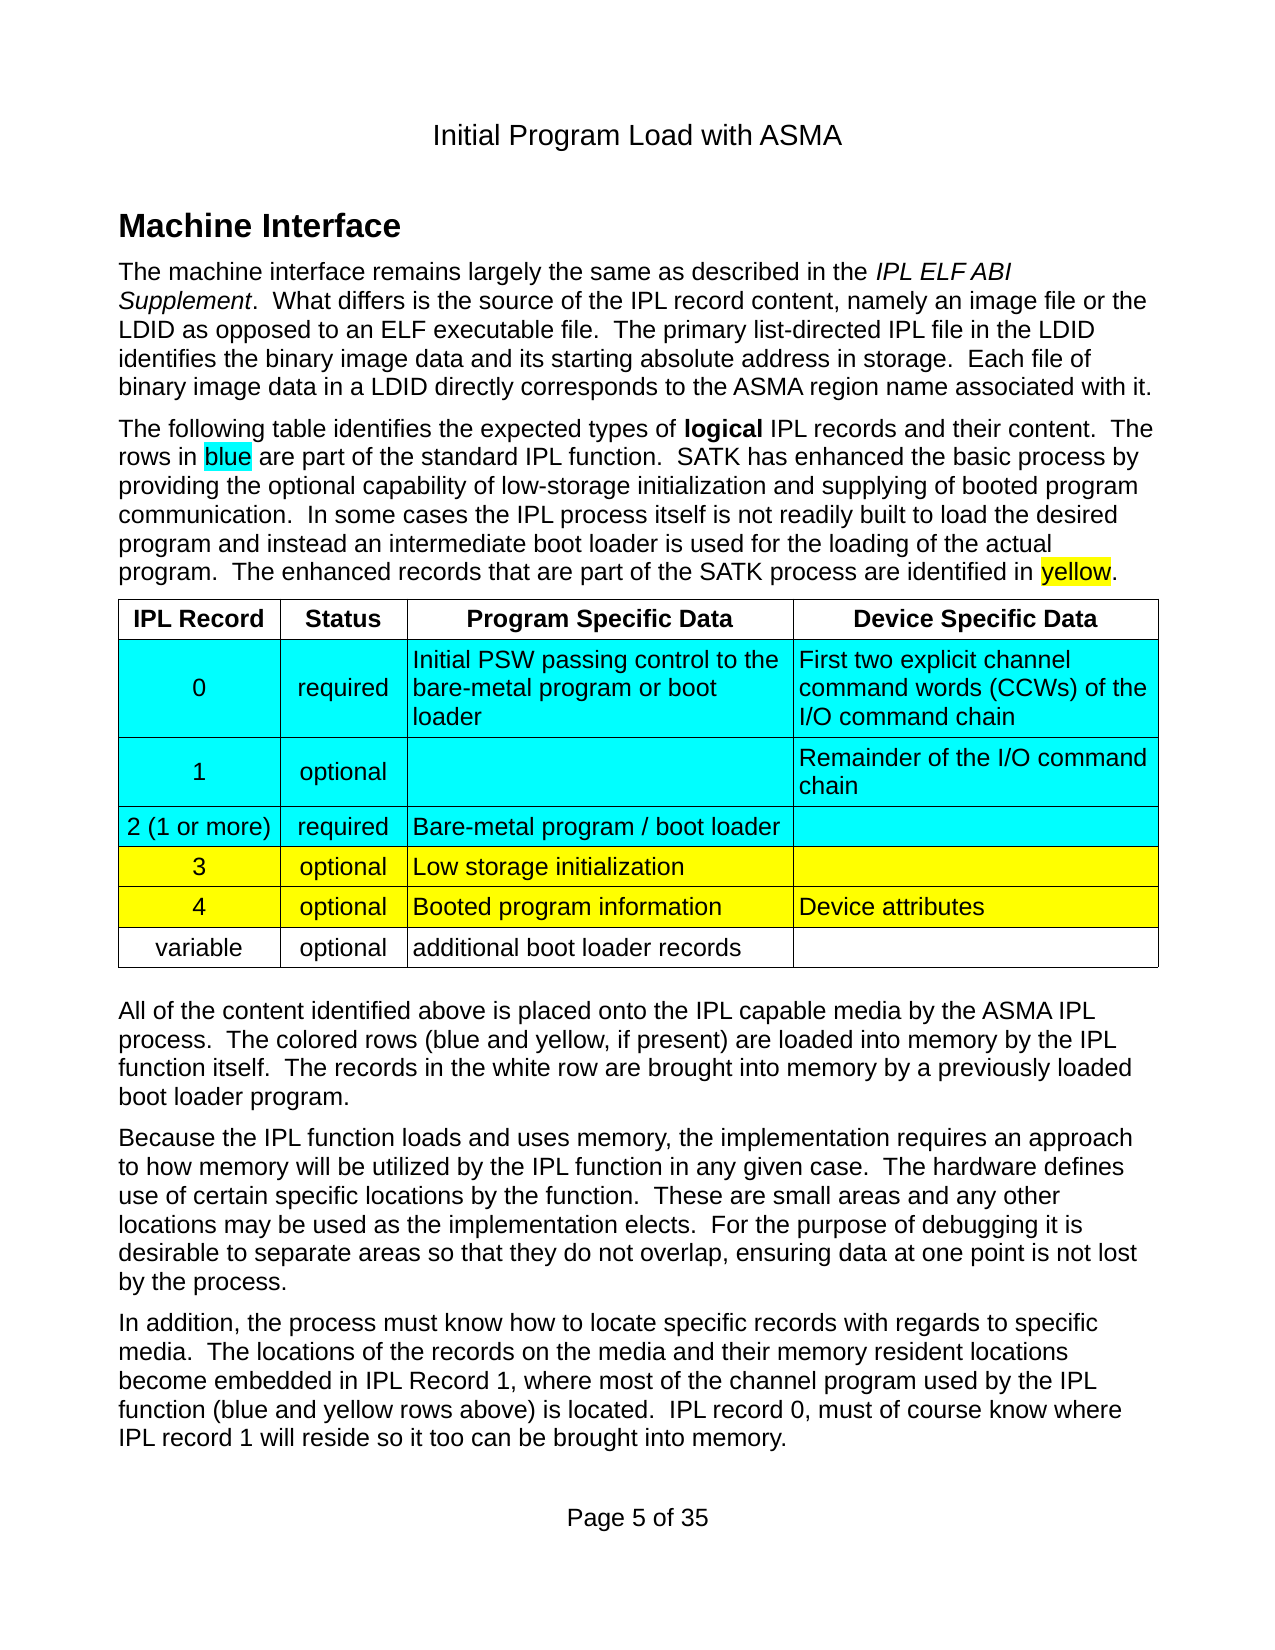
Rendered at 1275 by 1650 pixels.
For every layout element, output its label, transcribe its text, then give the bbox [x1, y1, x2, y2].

text In addition, the process must know how to locate specific records with regards to specific media. The locations of the records on the media and their memory resident locations become embedded in IPL Record 1, where most of the channel program used by the IPL function (blue and yellow rows above) is located. IPL record 0, must of course know where IPL record 1 will reside so it too can be brought into memory. [118, 1308, 1157, 1452]
table_cell Bare-metal program / boot loader [408, 807, 793, 846]
table_cell First two explicit channel command words (CCWs) of the I/O command chain [794, 640, 1158, 737]
table_cell Device attributes [794, 887, 1158, 927]
text Because the IPL function loads and uses memory, the implementation requires an approach to how memory will be utilized by the IPL function in any given case. The hardware defines use of certain specific locations by the function. These are small areas and any other locations may be used as the implementation elects. For the purpose of debugging it is desirable to separate areas so that they do not overlap, ensuring data at one point is not lost by the process. [118, 1123, 1157, 1296]
table_cell optional [281, 847, 407, 886]
table_cell [794, 928, 1158, 967]
table_cell variable [119, 928, 280, 967]
table_cell required [281, 640, 407, 737]
text All of the content identified above is placed onto the IPL capable media by the ASMA IPL process. The colored rows (blue and yellow, if present) are loaded into memory by the IPL function itself. The records in the white row are brought into memory by a previously loaded boot loader program. [118, 996, 1157, 1111]
table_cell optional [281, 928, 407, 967]
subtitle Machine Interface [118, 206, 1157, 245]
text The machine interface remains largely the same as described in the IPL ELF ABI Supplement. What differs is the source of the IPL record content, namely an image file or the LDID as opposed to an ELF executable file. The primary list-directed IPL file in the LDID identifies the binary image data and its starting absolute address in storage. Each file of binary image data in a LDID directly corresponds to the ASMA region name associated with it. [118, 257, 1157, 401]
table_cell [794, 807, 1158, 846]
table_cell 4 [119, 887, 280, 927]
table_cell Booted program information [408, 887, 793, 927]
table_cell 3 [119, 847, 280, 886]
table_cell [408, 738, 793, 806]
table_header Status [281, 600, 407, 639]
table_cell Low storage initialization [408, 847, 793, 886]
table_cell 1 [119, 738, 280, 806]
table_cell optional [281, 887, 407, 927]
table_header Program Specific Data [408, 600, 793, 639]
table_cell optional [281, 738, 407, 806]
table_cell Remainder of the I/O command chain [794, 738, 1158, 806]
table_cell Initial PSW passing control to the bare-metal program or boot loader [408, 640, 793, 737]
table_cell [794, 847, 1158, 886]
table_header Device Specific Data [794, 600, 1158, 639]
table_header IPL Record [119, 600, 280, 639]
table_cell 2 (1 or more) [119, 807, 280, 846]
text The following table identifies the expected types of logical IPL records and their content. The rows in blue are part of the standard IPL function. SATK has enhanced the basic process by providing the optional capability of low-storage initialization and supplying of booted program communication. In some cases the IPL process itself is not readily built to load the desired program and instead an intermediate boot loader is used for the loading of the actual program. The enhanced records that are part of the SATK process are identified in yellow. [118, 413, 1157, 586]
table_cell required [281, 807, 407, 846]
table_cell additional boot loader records [408, 928, 793, 967]
table_cell 0 [119, 640, 280, 737]
